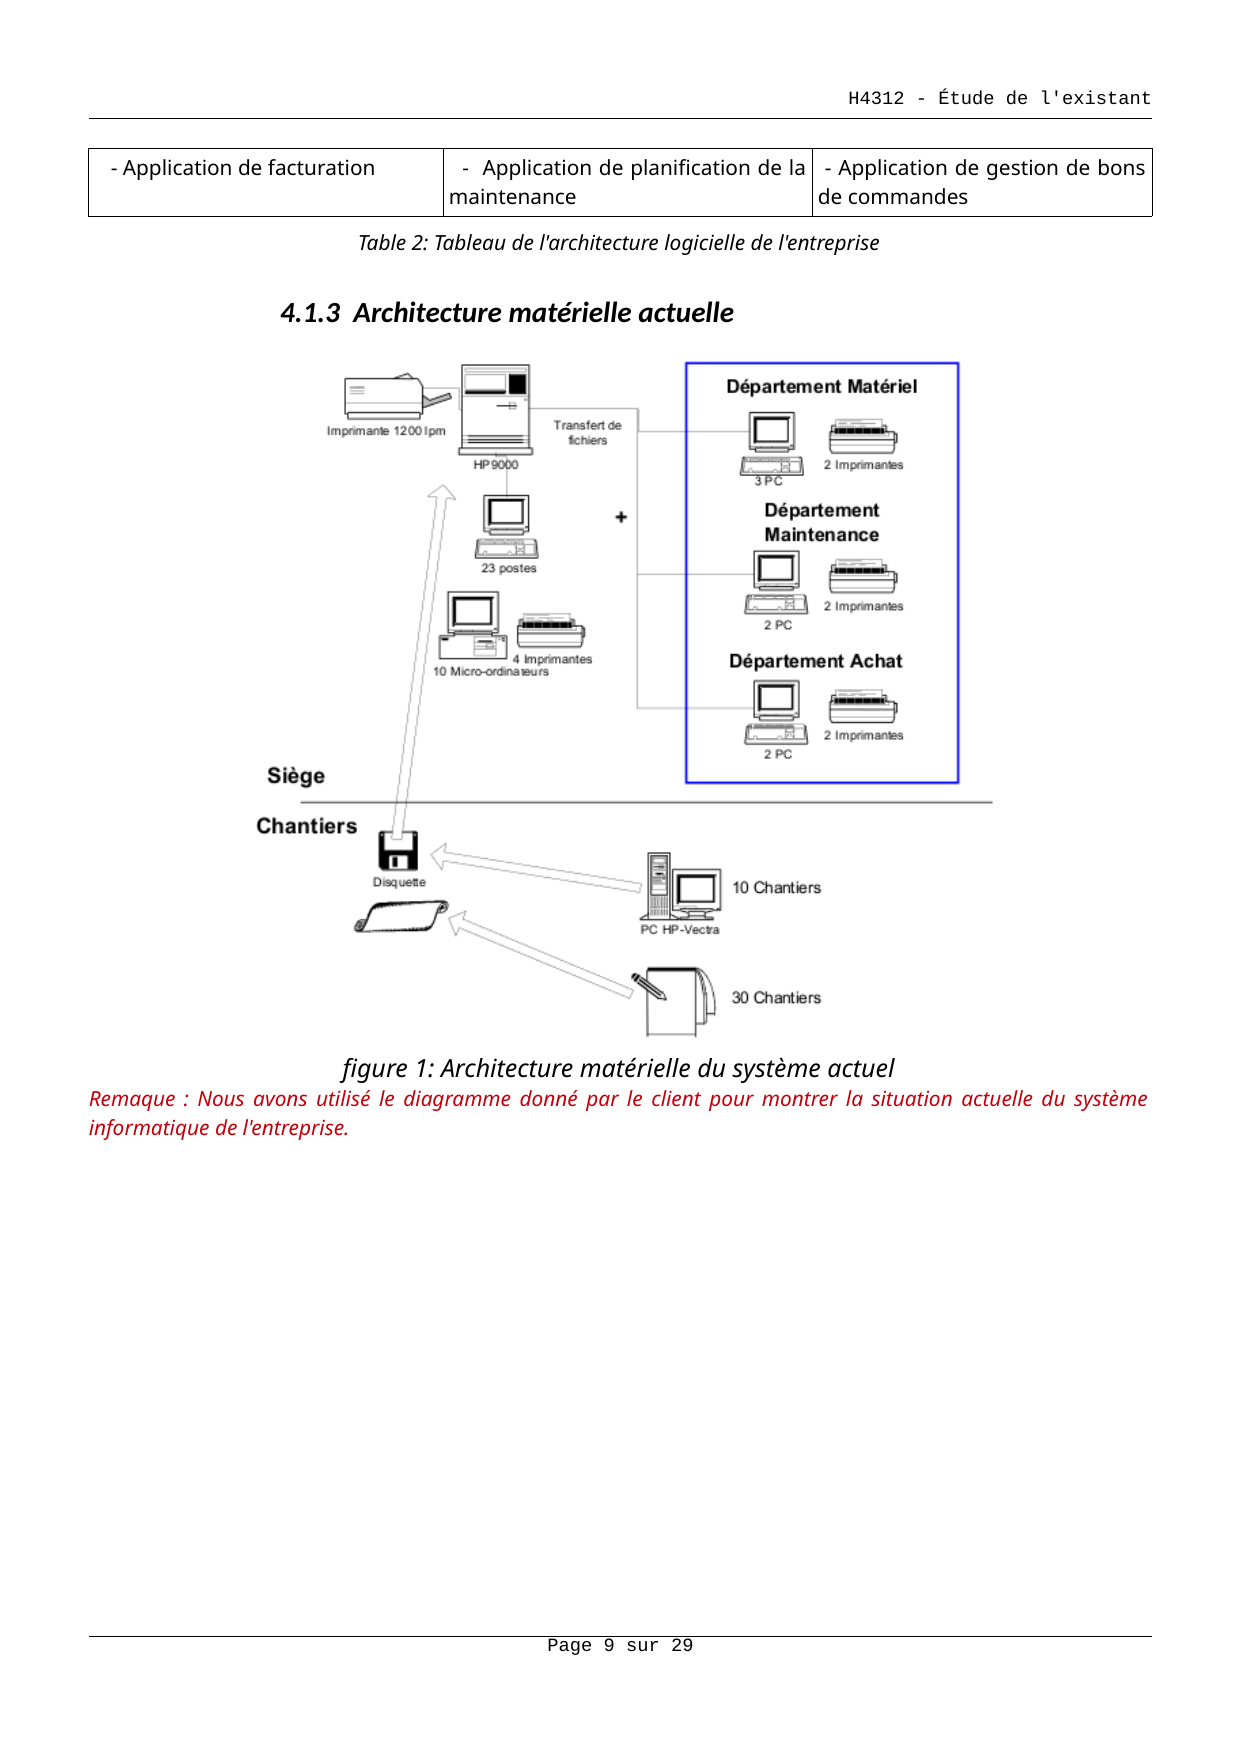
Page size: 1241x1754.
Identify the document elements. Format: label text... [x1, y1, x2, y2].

table_cell - Application de planification de la maintenance [444, 149, 812, 216]
text figure 1: Architecture matérielle du système actuel [240, 1051, 1000, 1084]
picture [240, 355, 1001, 1051]
text Remaque : Nous avons utilisé le diagramme donné par le client pour montrer la situation actuelle du système informatique de l'entreprise. [88, 343, 1152, 1141]
table_cell - Application de gestion de bons de commandes [813, 149, 1152, 216]
table_cell - Application de facturation [89, 149, 443, 216]
text Table 2: Tableau de l'architecture logicielle de l'entreprise [88, 228, 1152, 257]
subtitle Architecture matérielle actuelle [280, 294, 1152, 330]
